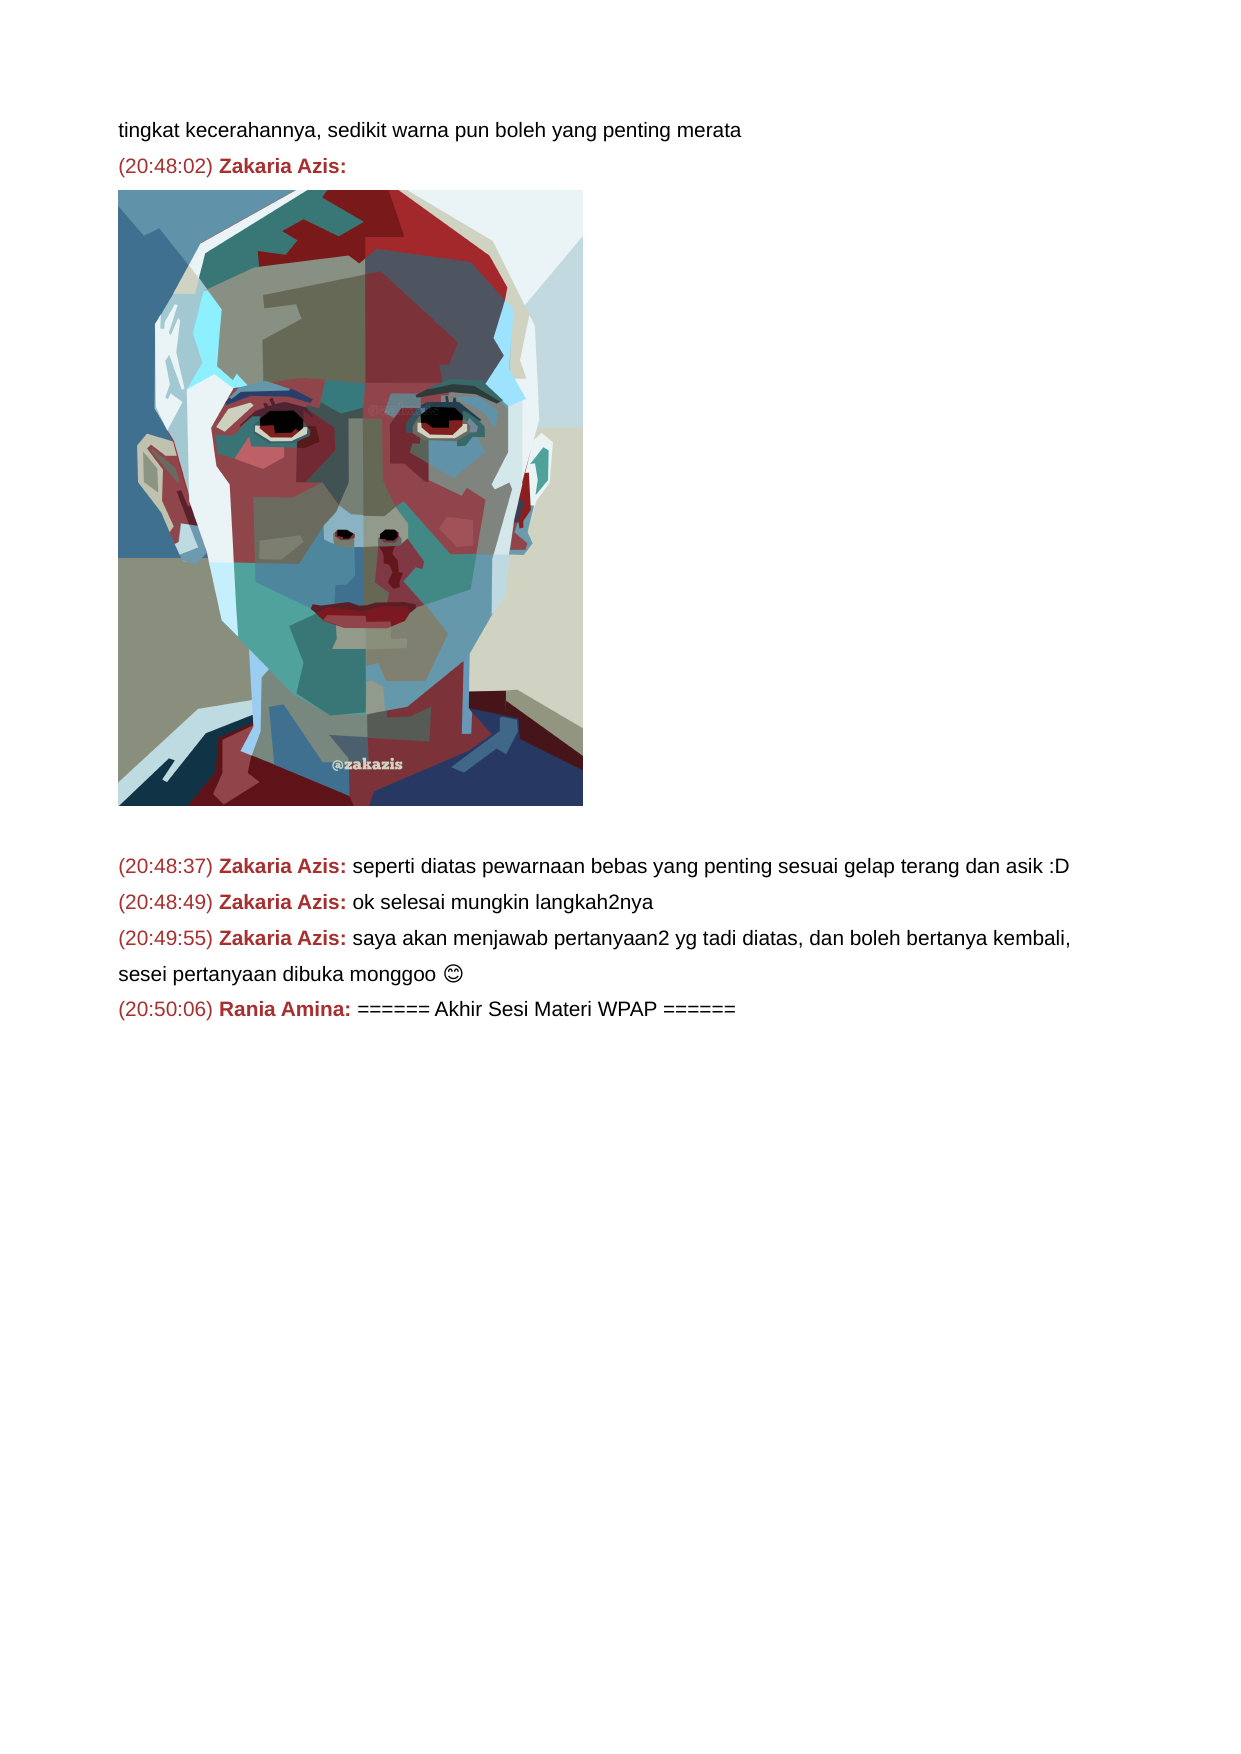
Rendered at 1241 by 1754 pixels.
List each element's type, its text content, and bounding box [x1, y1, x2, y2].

text tingkat kecerahannya, sedikit warna pun boleh yang penting merata (20:48:02) Zakaria Azis: [118, 118, 1122, 178]
picture [118, 190, 583, 806]
text (20:48:37) Zakaria Azis: seperti diatas pewarnaan bebas yang penting sesuai gelap terang dan asik :D (20:48:49) Zakaria Azis: ok selesai mungkin langkah2nya (20:49:55) Zakaria Azis: saya akan menjawab pertanyaan2 yg tadi diatas, dan boleh bertanya kembali, sesei pertanyaan dibuka monggoo 😊 (20:50:06) Rania Amina: ====== Akhir Sesi Materi WPAP ====== [118, 818, 1122, 1021]
